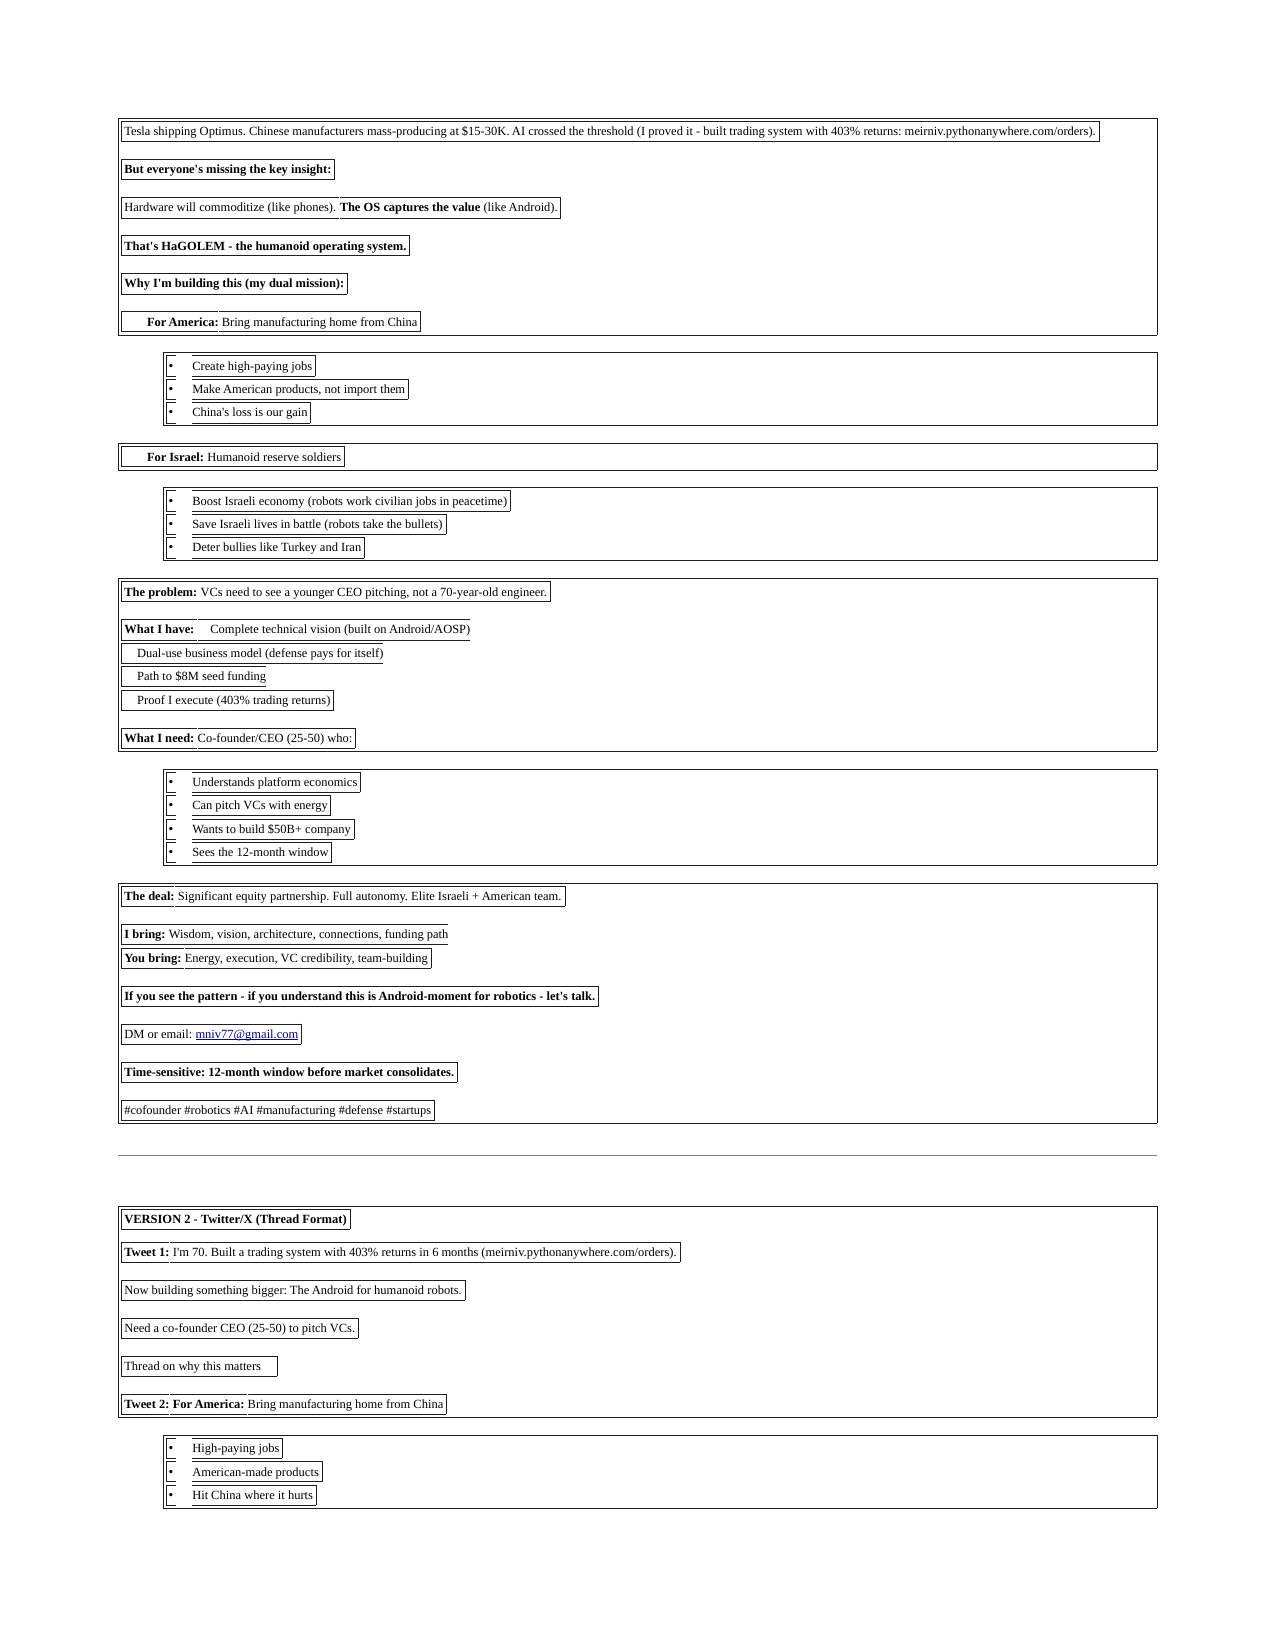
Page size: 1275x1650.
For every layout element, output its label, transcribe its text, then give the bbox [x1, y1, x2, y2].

list Create high-paying jobs [164, 353, 1157, 376]
list Sees the 12-month window [164, 839, 1157, 865]
text But everyone's missing the key insight: [119, 156, 1157, 179]
text 🇺🇸 For America: Bring manufacturing home from China [119, 308, 1157, 335]
text Tesla shipping Optimus. Chinese manufacturers mass-producing at $15-30K. AI crossed the threshold (I proved it - built trading system with 403% returns: meirniv.pythonanywhere.com/orders). [119, 119, 1157, 142]
list Wants to build $50B+ company [164, 816, 1157, 839]
text 🇮🇱 For Israel: Humanoid reserve soldiers [119, 444, 1157, 470]
list American-made products [164, 1458, 1157, 1482]
text Time-sensitive: 12-month window before market consolidates. [119, 1058, 1157, 1082]
text What I need: Co-founder/CEO (25-50) who: [119, 724, 1157, 751]
list China's loss is our gain [164, 399, 1157, 425]
text The problem: VCs need to see a younger CEO pitching, not a 70-year-old engineer. [119, 579, 1157, 602]
text What I have: ✅ Complete technical vision (built on Android/AOSP) ✅ Dual-use business model (defense pays for itself) ✅ Path to $8M seed funding ✅ Proof I execute (403% trading returns) [119, 616, 1157, 710]
text Thread on why this matters 🧵 [119, 1353, 1157, 1376]
text #cofounder #robotics #AI #manufacturing #defense #startups [119, 1097, 1157, 1123]
text Tweet 1: I'm 70. Built a trading system with 403% returns in 6 months (meirniv.pythonanywhere.com/orders). [119, 1239, 1157, 1262]
text That's HaGOLEM - the humanoid operating system. [119, 232, 1157, 256]
list High-paying jobs [164, 1436, 1157, 1458]
text The deal: Significant equity partnership. Full autonomy. Elite Israeli + American team. [119, 884, 1157, 906]
text Why I'm building this (my dual mission): [119, 270, 1157, 294]
list Deter bullies like Turkey and Iran [164, 534, 1157, 560]
list Hit China where it hurts [164, 1482, 1157, 1508]
list Can pitch VCs with energy [164, 792, 1157, 816]
list Make American products, not import them [164, 376, 1157, 399]
subtitle VERSION 2 - Twitter/X (Thread Format) [119, 1207, 1157, 1229]
text If you see the pattern - if you understand this is Android-moment for robotics - let's talk. [119, 982, 1157, 1006]
text Now building something bigger: The Android for humanoid robots. [119, 1277, 1157, 1300]
text Tweet 2: For America: Bring manufacturing home from China [119, 1391, 1157, 1417]
list Understands platform economics [164, 770, 1157, 792]
text Need a co-founder CEO (25-50) to pitch VCs. [119, 1315, 1157, 1338]
list Save Israeli lives in battle (robots take the bullets) [164, 511, 1157, 534]
text DM or email: mniv77@gmail.com [119, 1021, 1157, 1044]
list Boost Israeli economy (robots work civilian jobs in peacetime) [164, 488, 1157, 511]
text I bring: Wisdom, vision, architecture, connections, funding path You bring: Energy, execution, VC credibility, team-building [119, 921, 1157, 968]
text Hardware will commoditize (like phones). The OS captures the value (like Android). [119, 194, 1157, 218]
